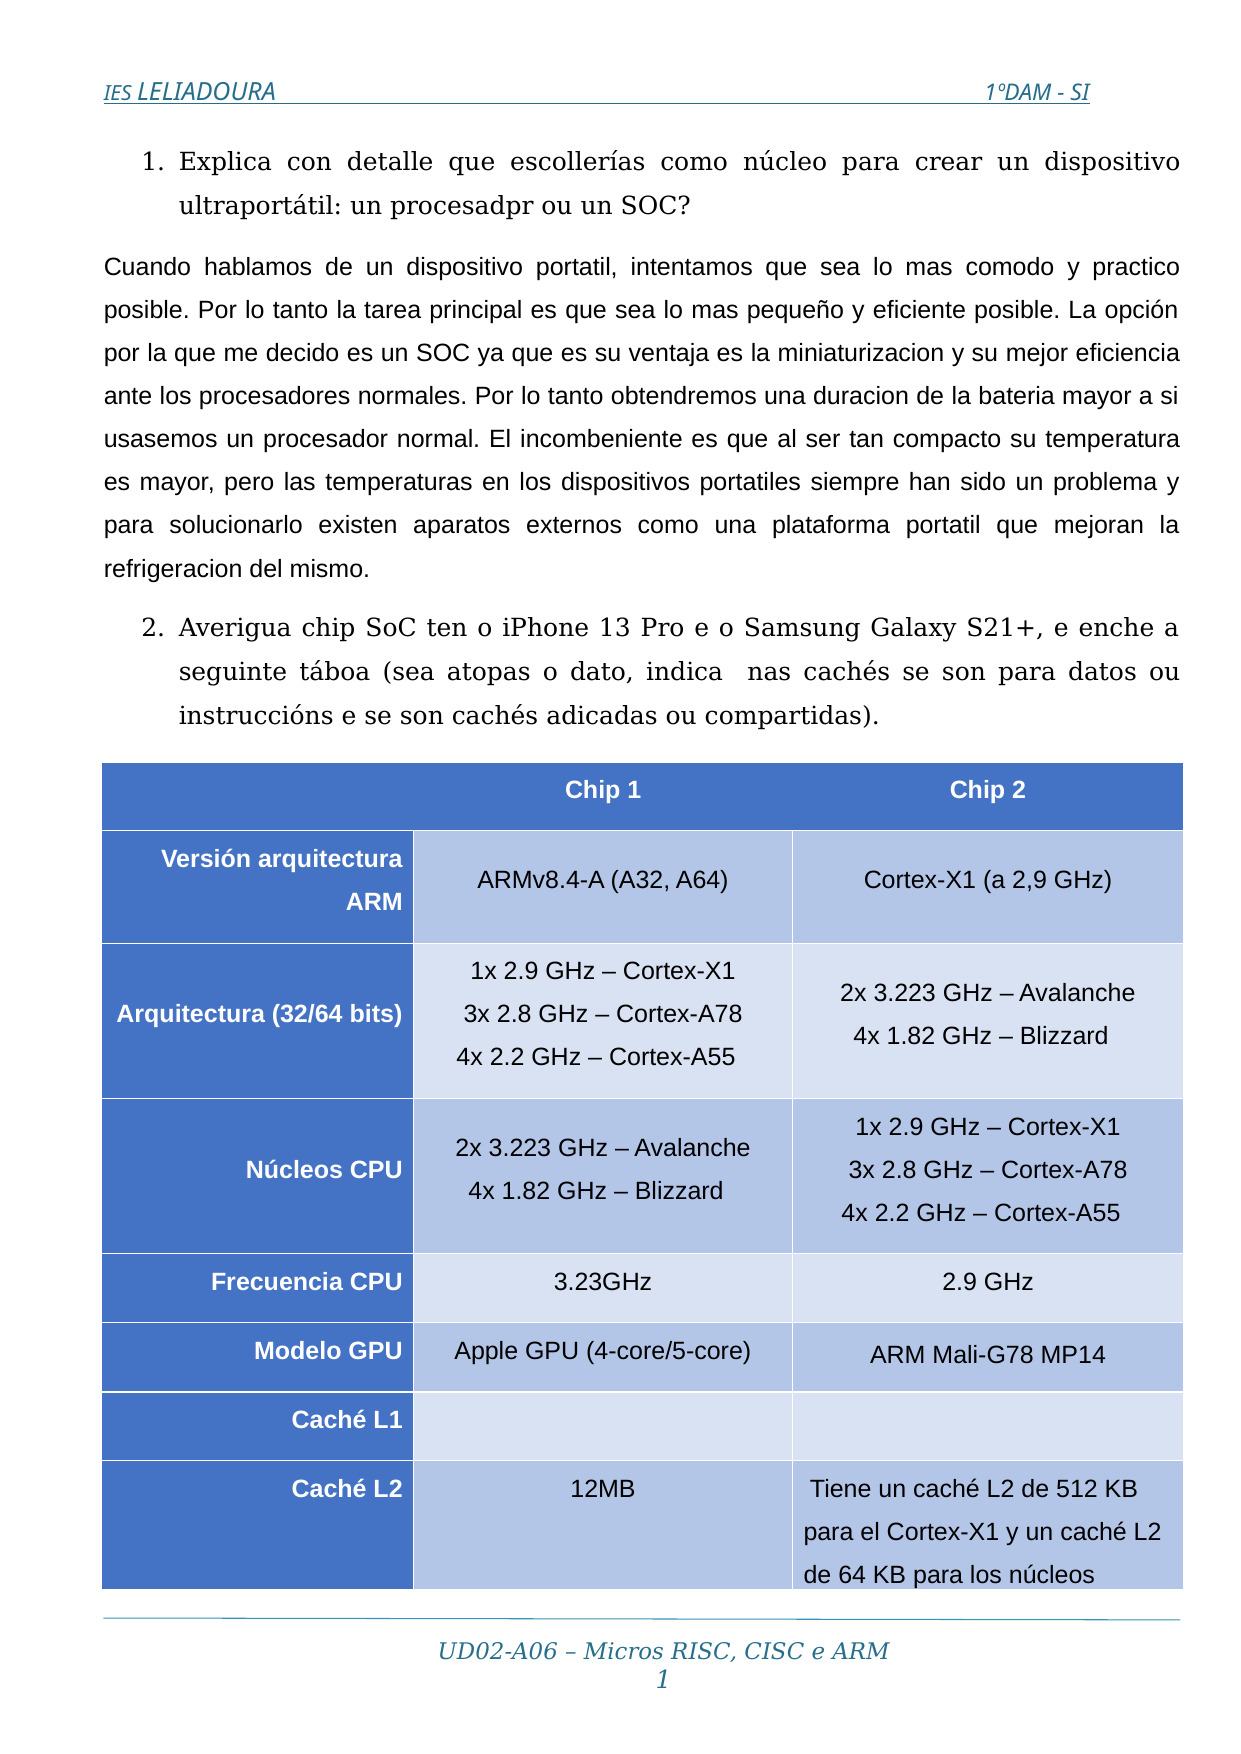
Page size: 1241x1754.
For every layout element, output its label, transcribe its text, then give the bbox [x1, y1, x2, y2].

table_cell Tiene un caché L2 de 512 KB para el Cortex-X1 y un caché L2 de 64 KB para los núcleos [793, 1461, 1183, 1589]
table_cell 1x 2.9 GHz – Cortex-X1 3x 2.8 GHz – Cortex-A78 4x 2.2 GHz – Cortex-A55 [793, 1099, 1183, 1253]
table_cell Versión arquitectura ARM [102, 831, 413, 943]
table_header Chip 2 [792, 763, 1183, 830]
table_cell 2.9 GHz [793, 1254, 1183, 1322]
table_cell ARM Mali-G78 MP14 [793, 1323, 1183, 1391]
table_cell Modelo GPU [102, 1323, 413, 1391]
table_cell Caché L1 [102, 1393, 413, 1460]
table_cell Núcleos CPU [102, 1099, 413, 1253]
table_cell 1x 2.9 GHz – Cortex-X1 3x 2.8 GHz – Cortex-A78 4x 2.2 GHz – Cortex-A55 [414, 944, 792, 1098]
table_cell [414, 1393, 792, 1460]
table_cell 2x 3.223 GHz – Avalanche 4x 1.82 GHz – Blizzard [414, 1099, 792, 1253]
table_cell Arquitectura (32/64 bits) [102, 944, 413, 1098]
text Cuando hablamos de un dispositivo portatil, intentamos que sea lo mas comodo y practico posible. Por lo tanto la tarea principal es que sea lo mas pequeño y eficiente posible. La opción por la que me decido es un SOC ya que es su ventaja es la miniaturizacion y su mejor eficiencia ante los procesadores normales. Por lo tanto obtendremos una duracion de la bateria mayor a si usasemos un procesador normal. El incombeniente es que al ser tan compacto su temperatura es mayor, pero las temperaturas en los dispositivos portatiles siempre han sido un problema y para solucionarlo existen aparatos externos como una plataforma portatil que mejoran la refrigeracion del mismo. [103, 252, 1181, 582]
table_cell 2x 3.223 GHz – Avalanche 4x 1.82 GHz – Blizzard [793, 944, 1183, 1098]
list Averigua chip SoC ten o iPhone 13 Pro e o Samsung Galaxy S21+, e enche a seguinte táboa (sea atopas o dato, indica nas cachés se son para datos ou instruccións e se son cachés adicadas ou compartidas). [141, 613, 1181, 730]
table_cell 3.23GHz [414, 1254, 792, 1322]
table_cell Apple GPU (4-core/5-core) [414, 1323, 792, 1391]
table_header [102, 763, 414, 830]
table_header Chip 1 [414, 763, 792, 830]
table_cell Caché L2 [102, 1461, 413, 1589]
table_cell Cortex-X1 (a 2,9 GHz) [793, 831, 1183, 943]
list Explica con detalle que escollerías como núcleo para crear un dispositivo ultraportátil: un procesadpr ou un SOC? [141, 148, 1181, 221]
table_cell ARMv8.4-A (A32, A64) [414, 831, 792, 943]
table_cell Frecuencia CPU [102, 1254, 413, 1322]
table_cell 12MB [414, 1461, 792, 1589]
table_cell [793, 1393, 1183, 1460]
